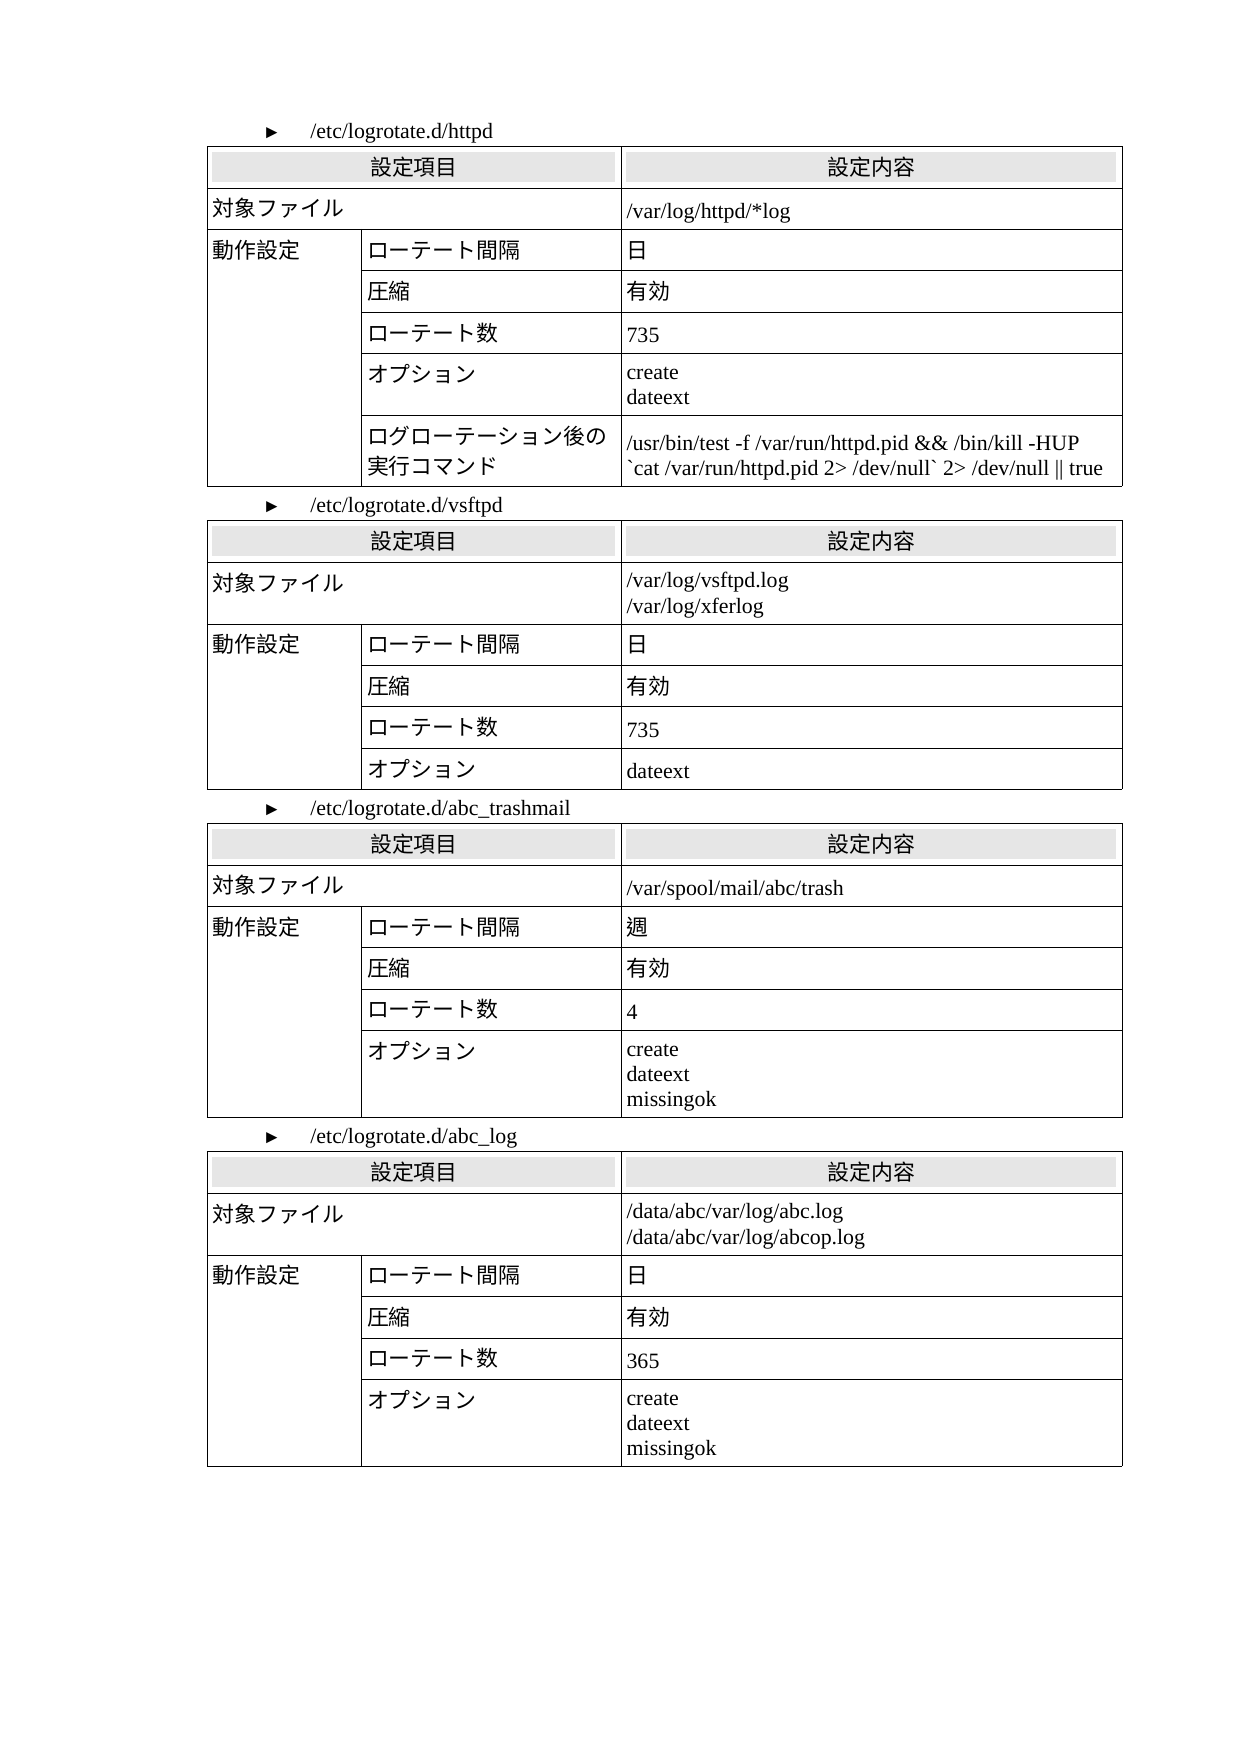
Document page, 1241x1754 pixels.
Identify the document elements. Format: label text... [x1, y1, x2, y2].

table_cell 対象ファイル [208, 1194, 621, 1255]
table_cell /var/log/httpd/*log [622, 189, 1122, 229]
table_cell ローテート数 [362, 313, 621, 353]
table_cell 動作設定 [208, 625, 361, 789]
table_header 設定内容 [622, 147, 1122, 188]
table_cell ローテート数 [362, 1339, 621, 1379]
table_cell 動作設定 [208, 907, 361, 1117]
list /etc/logrotate.d/abc_log [262, 1123, 1122, 1148]
table_header 設定内容 [622, 824, 1122, 864]
table_cell 対象ファイル [208, 189, 621, 229]
table_cell create dateext missingok [622, 1380, 1122, 1466]
table_cell 圧縮 [362, 948, 621, 989]
table_header ローテート間隔 [362, 625, 621, 665]
table_header 設定項目 [208, 824, 621, 864]
table_cell 735 [622, 707, 1122, 748]
table_header 日 [622, 230, 1122, 270]
list /etc/logrotate.d/abc_trashmail [262, 795, 1122, 820]
table_cell 動作設定 [208, 1256, 361, 1466]
table_cell 圧縮 [362, 666, 621, 706]
table_cell 対象ファイル [208, 866, 621, 906]
list /etc/logrotate.d/httpd [262, 118, 1122, 143]
table_cell 対象ファイル [208, 563, 621, 624]
table_cell 735 [622, 313, 1122, 353]
table_header ローテート間隔 [362, 1256, 621, 1296]
table_header 設定項目 [208, 147, 621, 188]
list /etc/logrotate.d/vsftpd [262, 492, 1122, 517]
table_header 設定内容 [622, 1152, 1122, 1193]
table_cell ローテート数 [362, 990, 621, 1030]
table_cell オプション [362, 354, 621, 415]
table_cell オプション [362, 1031, 621, 1117]
table_header 設定項目 [208, 1152, 621, 1193]
table_header 日 [622, 625, 1122, 665]
table_header ローテート間隔 [362, 907, 621, 947]
table_cell /usr/bin/test -f /var/run/httpd.pid && /bin/kill -HUP `cat /var/run/httpd.pid 2> /dev/null` 2> /dev/null || true [622, 416, 1122, 486]
table_cell /var/spool/mail/abc/trash [622, 866, 1122, 906]
table_cell 有効 [622, 666, 1122, 706]
table_cell 365 [622, 1339, 1122, 1379]
table_cell 有効 [622, 1297, 1122, 1337]
table_header 設定項目 [208, 521, 621, 562]
table_cell 圧縮 [362, 271, 621, 312]
table_cell 圧縮 [362, 1297, 621, 1337]
table_cell 有効 [622, 948, 1122, 989]
table_cell 4 [622, 990, 1122, 1030]
table_cell ログローテーション後の 実行コマンド [362, 416, 621, 486]
table_cell /var/log/vsftpd.log /var/log/xferlog [622, 563, 1122, 624]
table_cell オプション [362, 1380, 621, 1466]
table_header 週 [622, 907, 1122, 947]
table_cell 動作設定 [208, 230, 361, 486]
table_header ローテート間隔 [362, 230, 621, 270]
table_cell create dateext [622, 354, 1122, 415]
table_cell ローテート数 [362, 707, 621, 748]
table_header 日 [622, 1256, 1122, 1296]
table_cell 有効 [622, 271, 1122, 312]
table_cell /data/abc/var/log/abc.log /data/abc/var/log/abcop.log [622, 1194, 1122, 1255]
table_cell dateext [622, 749, 1122, 789]
table_header 設定内容 [622, 521, 1122, 562]
table_cell create dateext missingok [622, 1031, 1122, 1117]
table_cell オプション [362, 749, 621, 789]
